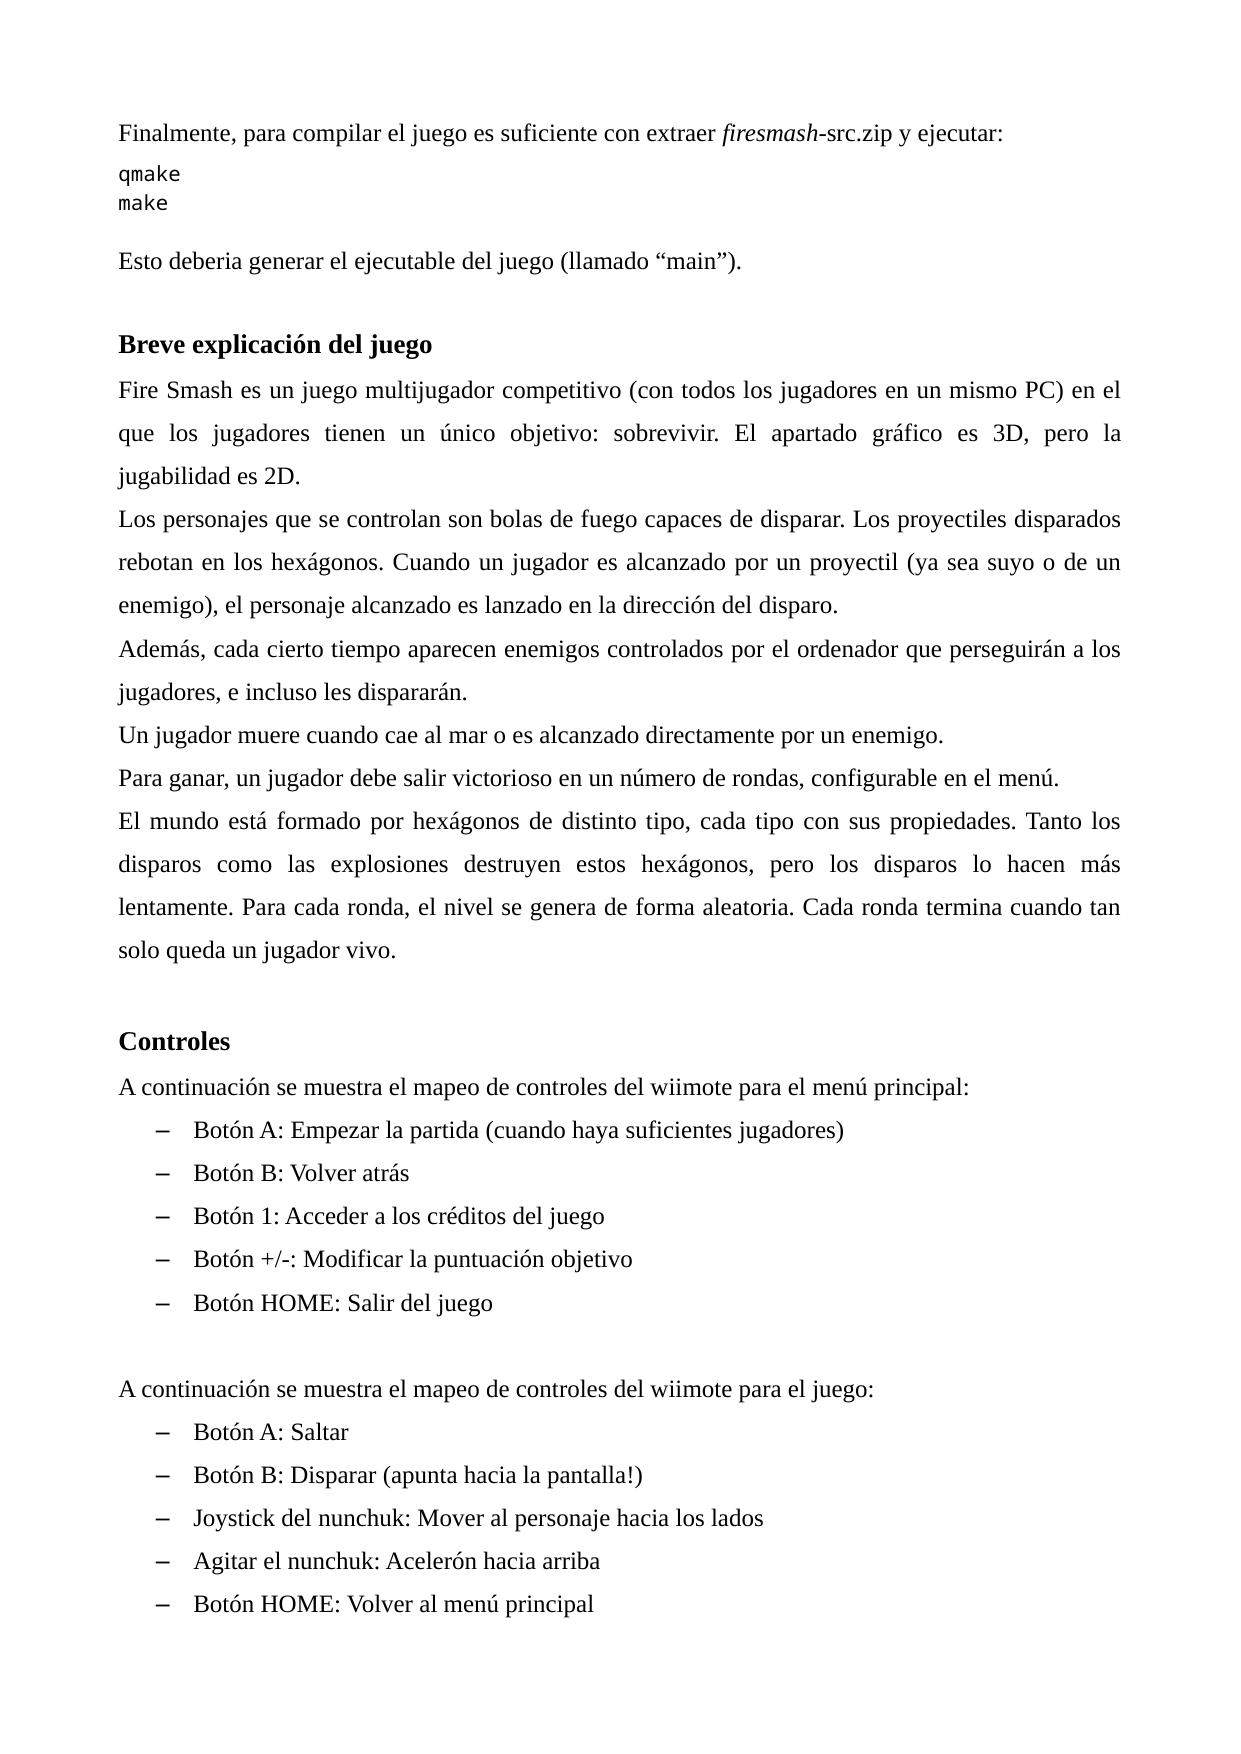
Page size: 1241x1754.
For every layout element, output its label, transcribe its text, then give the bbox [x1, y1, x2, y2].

list Botón +/-: Modificar la puntuación objetivo [156, 1244, 1122, 1273]
list Botón 1: Acceder a los créditos del juego [156, 1201, 1122, 1230]
list Botón HOME: Volver al menú principal [156, 1589, 1122, 1618]
text Breve explicación del juego [118, 328, 1122, 359]
list Joystick del nunchuk: Mover al personaje hacia los lados [156, 1503, 1122, 1532]
text qmake [118, 159, 1122, 188]
list Agitar el nunchuk: Acelerón hacia arriba [156, 1546, 1122, 1575]
text El mundo está formado por hexágonos de distinto tipo, cada tipo con sus propiedades. Tanto los disparos como las explosiones destruyen estos hexágonos, pero los disparos lo hacen más lentamente. Para cada ronda, el nivel se genera de forma aleatoria. Cada ronda termina cuando tan solo queda un jugador vivo. [118, 806, 1122, 964]
list Botón A: Empezar la partida (cuando haya suficientes jugadores) [156, 1115, 1122, 1144]
text Para ganar, un jugador debe salir victorioso en un número de rondas, configurable en el menú. [118, 763, 1122, 792]
text A continuación se muestra el mapeo de controles del wiimote para el menú principal: [118, 1072, 1122, 1101]
list Botón B: Volver atrás [156, 1158, 1122, 1187]
list Botón B: Disparar (apunta hacia la pantalla!) [156, 1460, 1122, 1489]
text Finalmente, para compilar el juego es suficiente con extraer firesmash-src.zip y ejecutar: [118, 118, 1122, 147]
list Botón HOME: Salir del juego [156, 1288, 1122, 1316]
text Controles [118, 1025, 1122, 1056]
text make [118, 188, 1122, 216]
text Un jugador muere cuando cae al mar o es alcanzado directamente por un enemigo. [118, 720, 1122, 749]
text Además, cada cierto tiempo aparecen enemigos controlados por el ordenador que perseguirán a los jugadores, e incluso les dispararán. [118, 634, 1122, 706]
text Fire Smash es un juego multijugador competitivo (con todos los jugadores en un mismo PC) en el que los jugadores tienen un único objetivo: sobrevivir. El apartado gráfico es 3D, pero la jugabilidad es 2D. [118, 375, 1122, 490]
text Los personajes que se controlan son bolas de fuego capaces de disparar. Los proyectiles disparados rebotan en los hexágonos. Cuando un jugador es alcanzado por un proyectil (ya sea suyo o de un enemigo), el personaje alcanzado es lanzado en la dirección del disparo. [118, 504, 1122, 619]
text A continuación se muestra el mapeo de controles del wiimote para el juego: [118, 1374, 1122, 1403]
text Esto deberia generar el ejecutable del juego (llamado “main”). [118, 246, 1122, 274]
list Botón A: Saltar [156, 1417, 1122, 1446]
